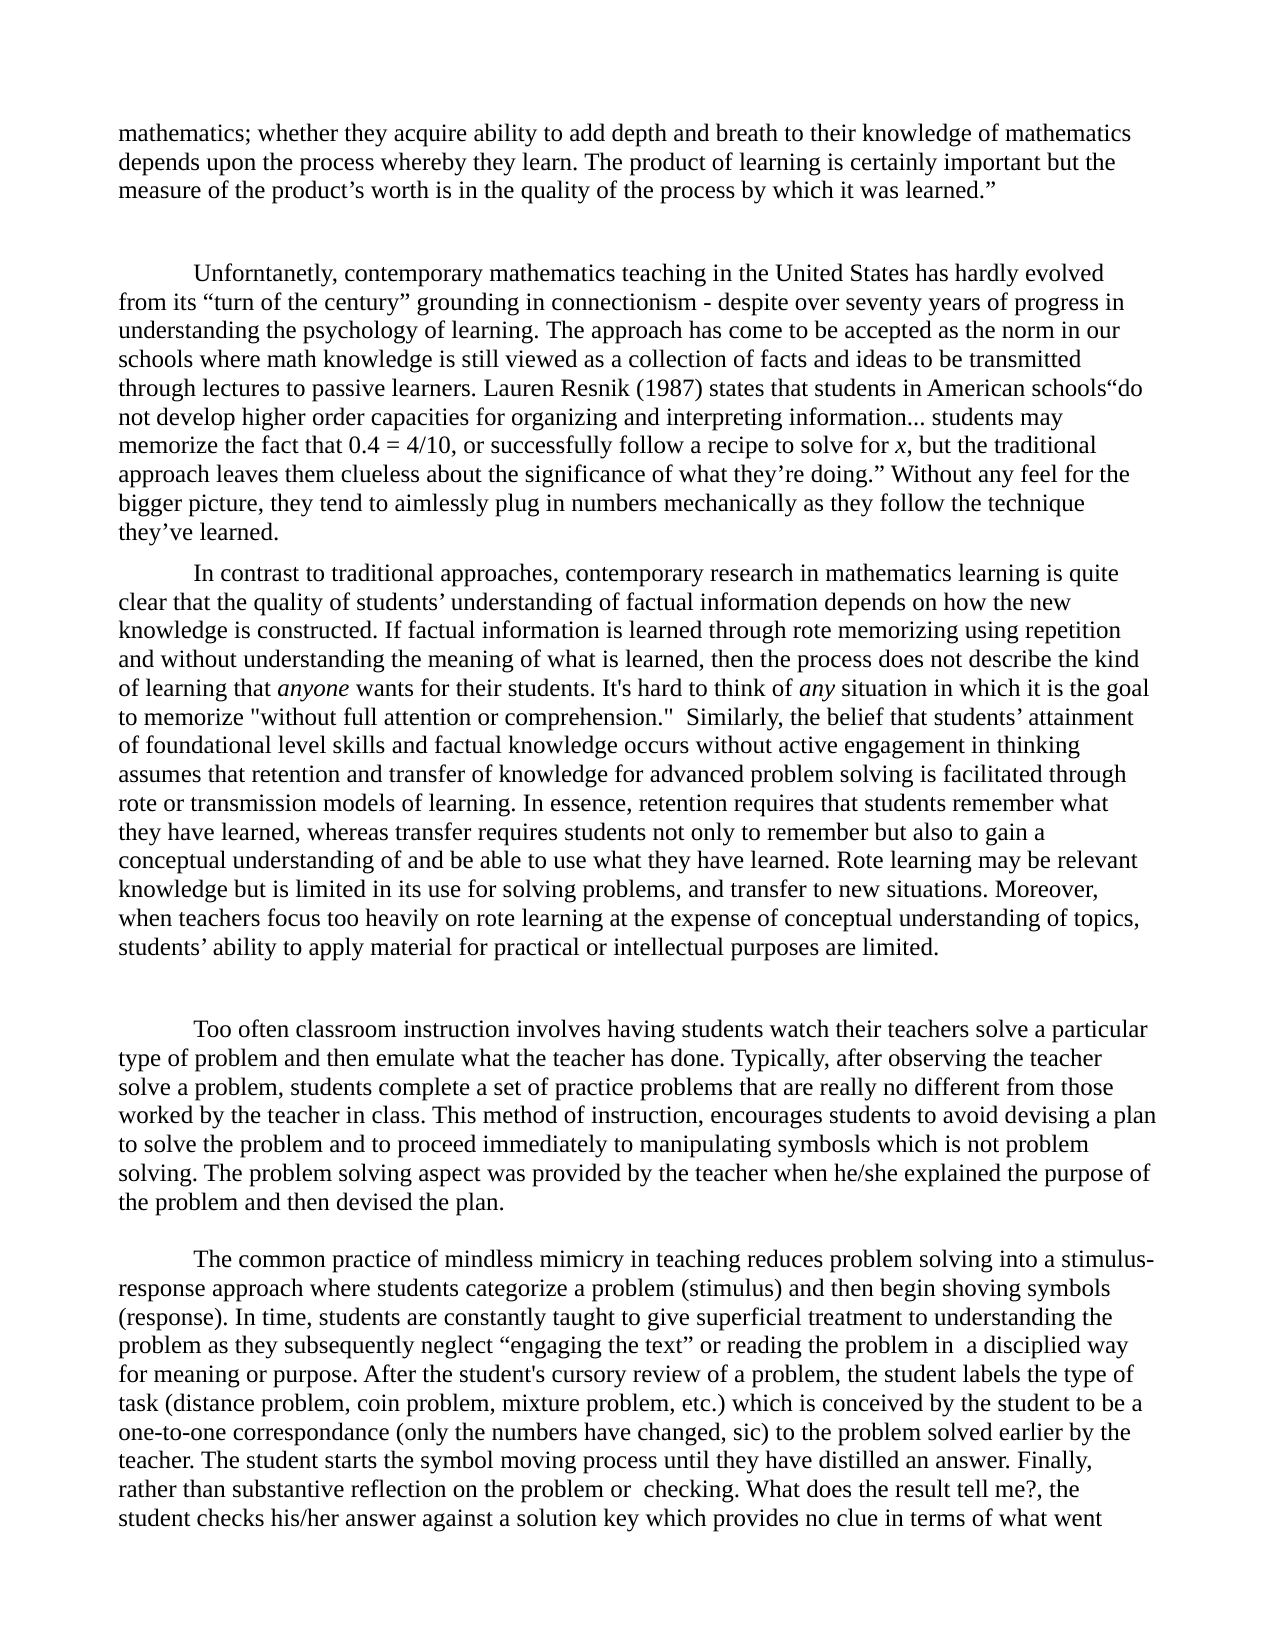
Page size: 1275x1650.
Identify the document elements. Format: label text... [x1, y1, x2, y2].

text Unforntanetly, contemporary mathematics teaching in the United States has hardly evolved from its “turn of the century” grounding in connectionism - despite over seventy years of progress in understanding the psychology of learning. The approach has come to be accepted as the norm in our schools where math knowledge is still viewed as a collection of facts and ideas to be transmitted through lectures to passive learners. Lauren Resnik (1987) states that students in American schools“do not develop higher order capacities for organizing and interpreting information... students may memorize the fact that 0.4 = 4/10, or successfully follow a recipe to solve for x, but the traditional approach leaves them clueless about the significance of what they’re doing.” Without any feel for the bigger picture, they tend to aimlessly plug in numbers mechanically as they follow the technique they’ve learned. [118, 258, 1157, 546]
text In contrast to traditional approaches, contemporary research in mathematics learning is quite clear that the quality of students’ understanding of factual information depends on how the new knowledge is constructed. If factual information is learned through rote memorizing using repetition and without understanding the meaning of what is learned, then the process does not describe the kind of learning that anyone wants for their students. It's hard to think of any situation in which it is the goal to memorize "without full attention or comprehension." Similarly, the belief that students’ attainment of foundational level skills and factual knowledge occurs without active engagement in thinking assumes that retention and transfer of knowledge for advanced problem solving is facilitated through rote or transmission models of learning. In essence, retention requires that students remember what they have learned, whereas transfer requires students not only to remember but also to gain a conceptual understanding of and be able to use what they have learned. Rote learning may be relevant knowledge but is limited in its use for solving problems, and transfer to new situations. Moreover, when teachers focus too heavily on rote learning at the expense of conceptual understanding of topics, students’ ability to apply material for practical or intellectual purposes are limited. [118, 558, 1157, 961]
text mathematics; whether they acquire ability to add depth and breath to their knowledge of mathematics depends upon the process whereby they learn. The product of learning is certainly important but the measure of the product’s worth is in the quality of the process by which it was learned.” [118, 118, 1157, 204]
text Too often classroom instruction involves having students watch their teachers solve a particular type of problem and then emulate what the teacher has done. Typically, after observing the teacher solve a problem, students complete a set of practice problems that are really no different from those worked by the teacher in class. This method of instruction, encourages students to avoid devising a plan to solve the problem and to proceed immediately to manipulating symbosls which is not problem solving. The problem solving aspect was provided by the teacher when he/she explained the purpose of the problem and then devised the plan. [118, 1014, 1157, 1216]
text The common practice of mindless mimicry in teaching reduces problem solving into a stimulus-response approach where students categorize a problem (stimulus) and then begin shoving symbols (response). In time, students are constantly taught to give superficial treatment to understanding the problem as they subsequently neglect “engaging the text” or reading the problem in a disciplied way for meaning or purpose. After the student's cursory review of a problem, the student labels the type of task (distance problem, coin problem, mixture problem, etc.) which is conceived by the student to be a one-to-one correspondance (only the numbers have changed, sic) to the problem solved earlier by the teacher. The student starts the symbol moving process until they have distilled an answer. Finally, rather than substantive reflection on the problem or checking. What does the result tell me?, the student checks his/her answer against a solution key which provides no clue in terms of what went [118, 1244, 1157, 1532]
